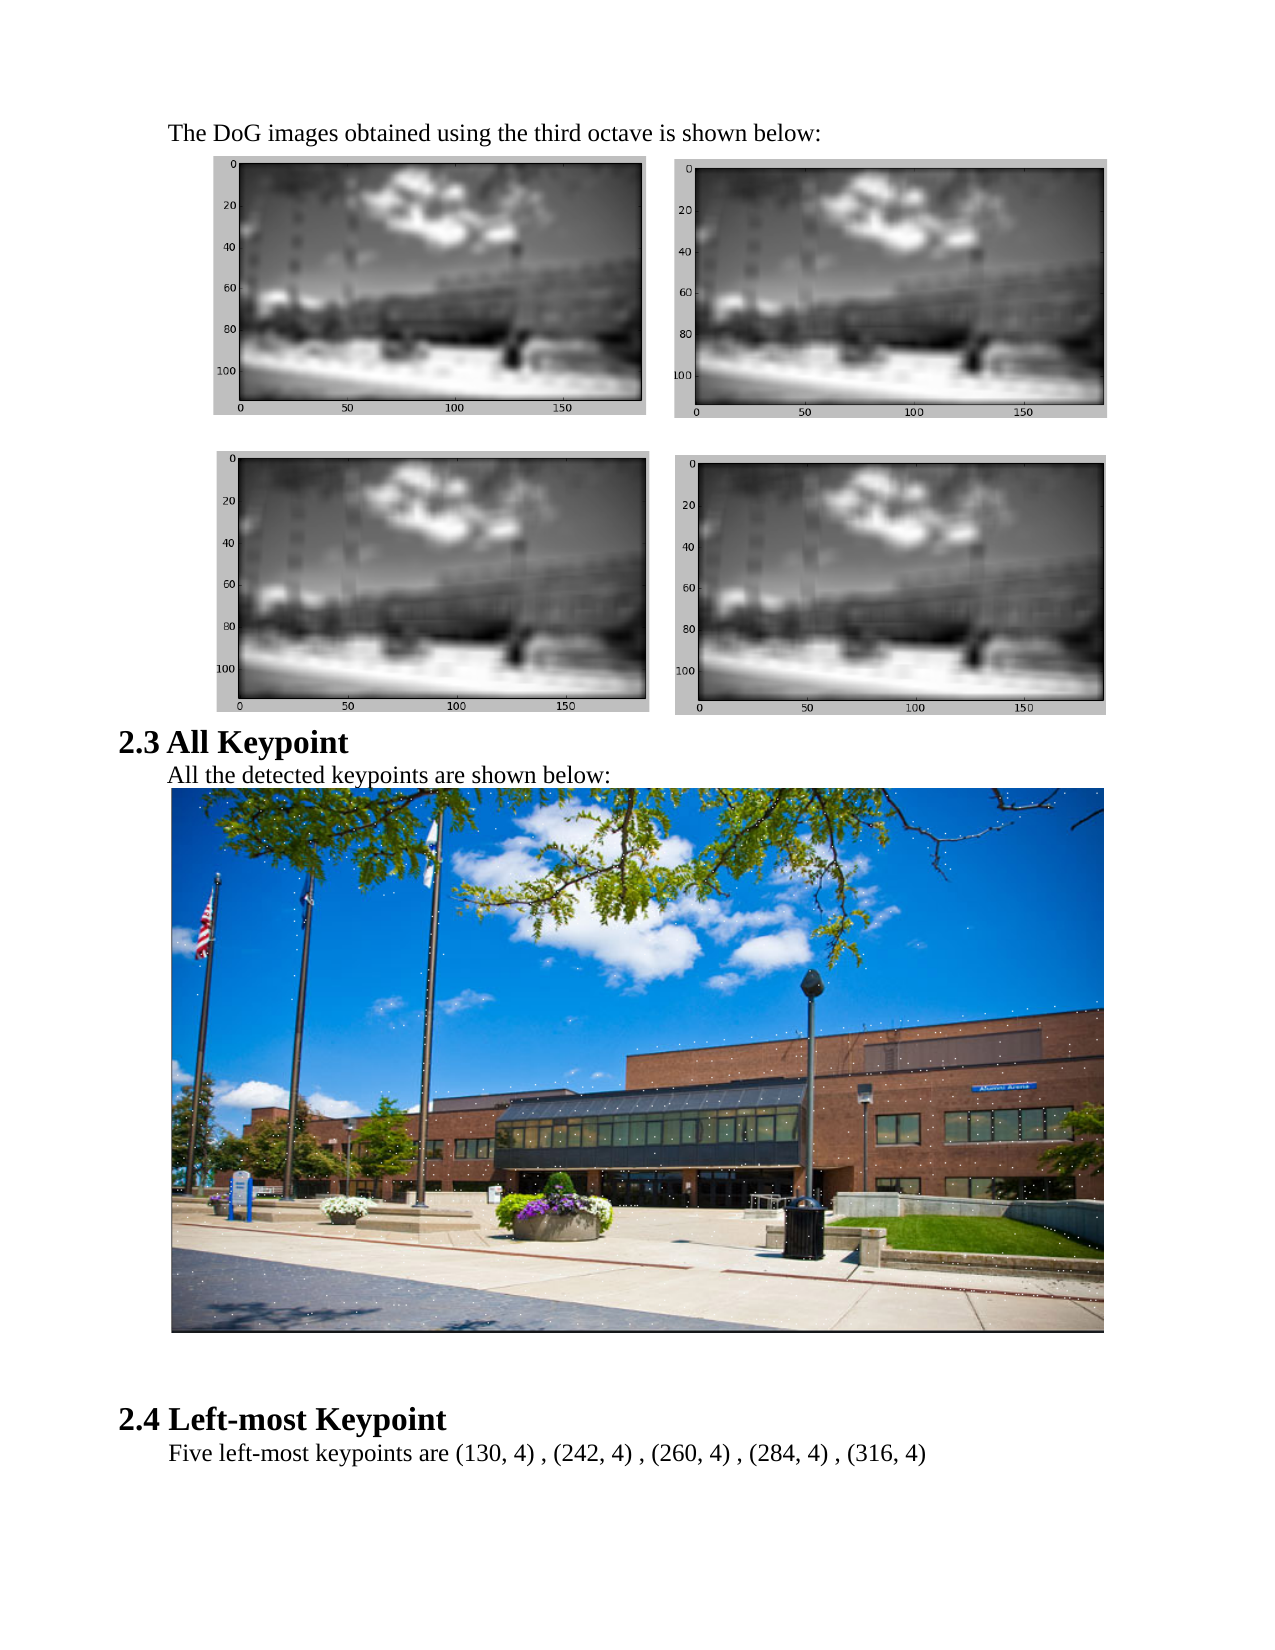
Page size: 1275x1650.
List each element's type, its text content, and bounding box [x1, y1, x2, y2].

text 2.3 All Keypoint [118, 722, 1157, 760]
picture [674, 159, 1108, 418]
picture [171, 788, 1104, 1333]
text 2.4 Left-most Keypoint [118, 1399, 1157, 1438]
text The DoG images obtained using the third octave is shown below: [118, 118, 1157, 147]
picture [216, 451, 650, 712]
picture [213, 156, 647, 415]
text All the detected keypoints are shown below: [118, 760, 1157, 789]
picture [675, 455, 1106, 715]
text Five left-most keypoints are (130, 4) , (242, 4) , (260, 4) , (284, 4) , (316, 4) [118, 1438, 1157, 1466]
